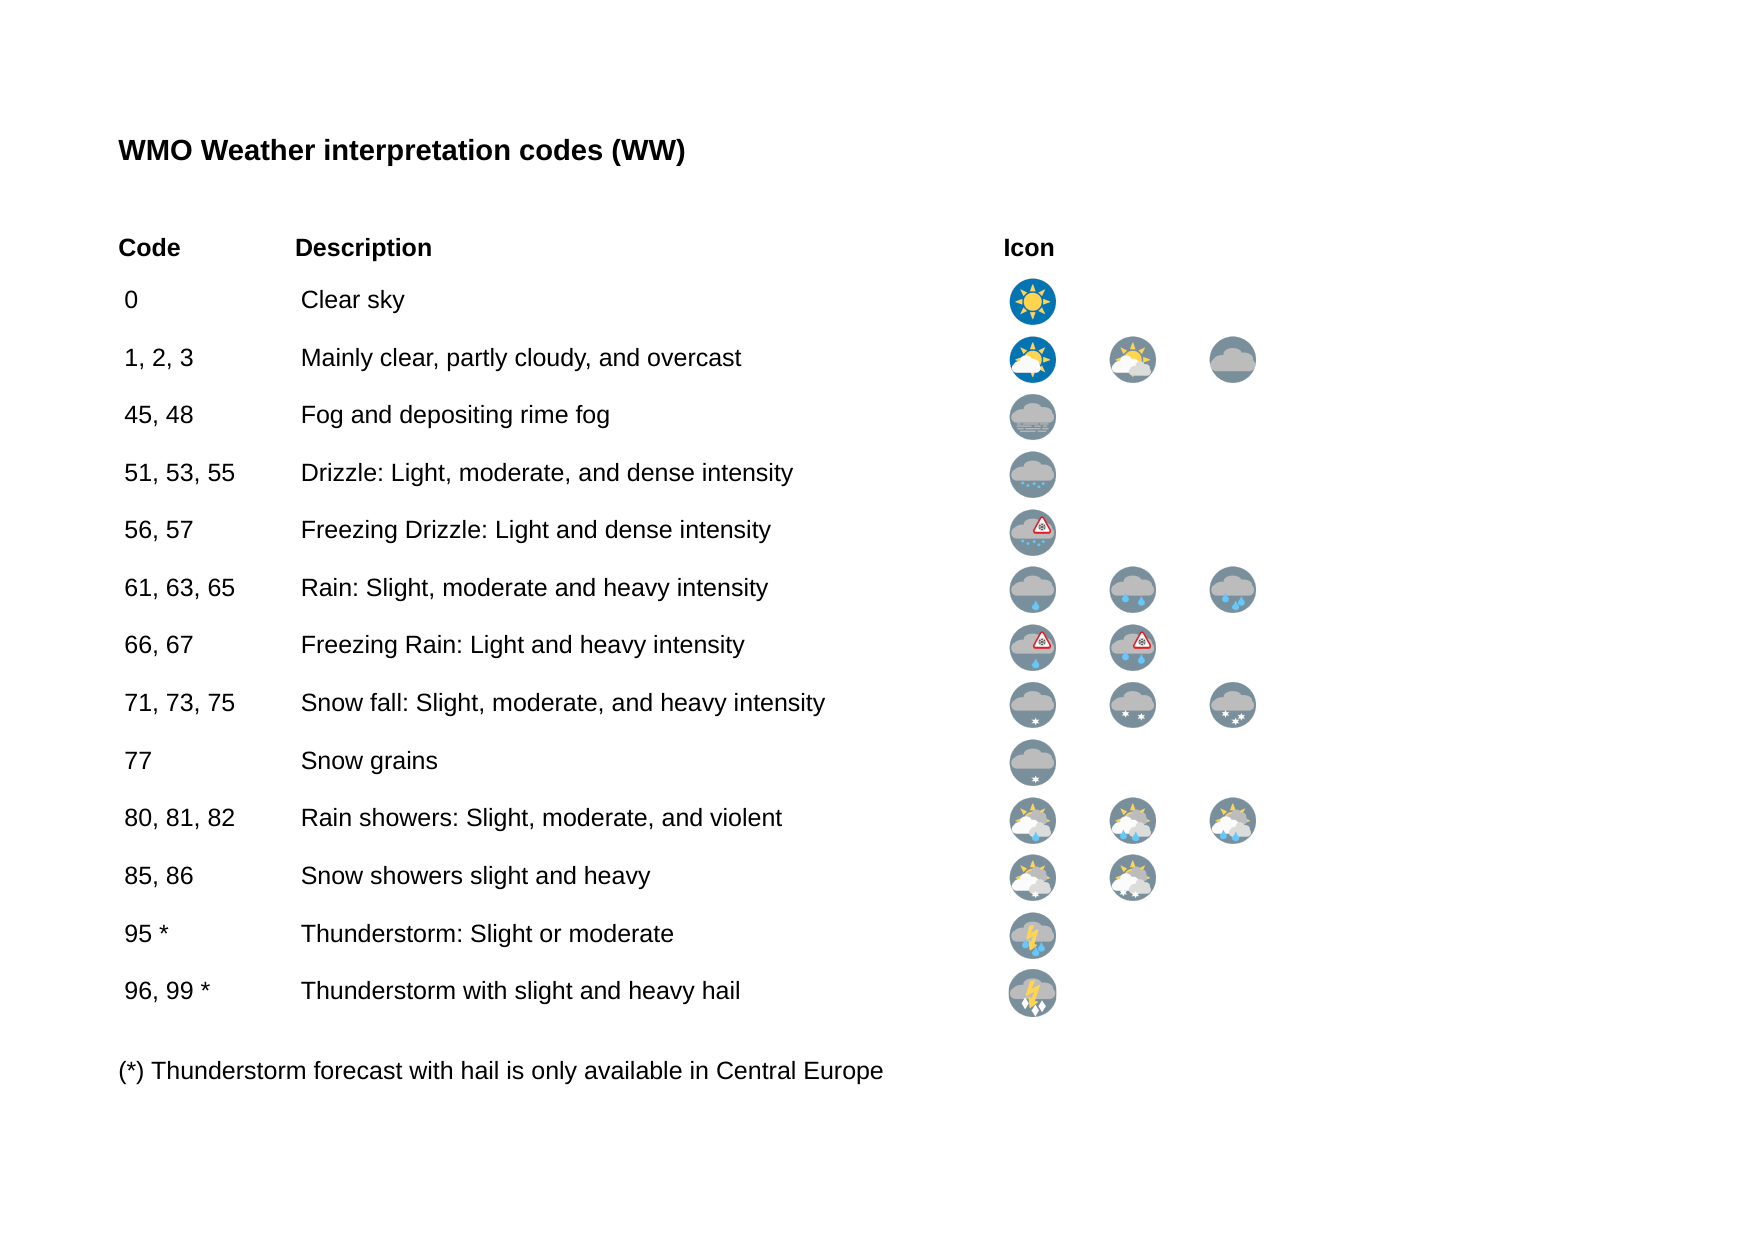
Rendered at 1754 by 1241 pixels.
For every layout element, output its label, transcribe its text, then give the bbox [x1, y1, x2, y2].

table_cell Fog and depositing rime fog [295, 388, 982, 446]
table_cell Freezing Rain: Light and heavy intensity [295, 619, 982, 676]
table_cell [1183, 619, 1282, 676]
picture [1008, 393, 1057, 441]
table_cell [1183, 273, 1282, 331]
table_cell [1083, 619, 1182, 676]
picture [1108, 681, 1157, 729]
table_cell Freezing Drizzle: Light and dense intensity [295, 504, 982, 561]
table_cell Clear sky [295, 273, 982, 331]
table_cell [1183, 964, 1282, 1022]
table_cell [1183, 331, 1282, 388]
table_cell [983, 849, 1082, 907]
table_cell 51, 53, 55 [118, 446, 295, 503]
table_cell [1083, 734, 1182, 792]
table_cell [983, 561, 1082, 619]
table_cell [1183, 504, 1282, 561]
table_cell Mainly clear, partly cloudy, and overcast [295, 331, 982, 388]
picture [1108, 623, 1157, 672]
picture [1108, 335, 1157, 384]
table_cell [1183, 676, 1282, 734]
table_cell 95 * [118, 907, 295, 964]
table_cell [983, 331, 1082, 388]
picture [1008, 796, 1057, 845]
table_cell [1183, 388, 1282, 446]
table_cell [983, 964, 1082, 1022]
table_cell Thunderstorm with slight and heavy hail [295, 964, 982, 1022]
table_header Code [118, 233, 295, 273]
picture [1008, 738, 1057, 787]
table_cell [1083, 388, 1182, 446]
table_cell [1183, 446, 1282, 503]
table_cell [1083, 676, 1182, 734]
table_cell [983, 676, 1082, 734]
table_cell [1083, 964, 1182, 1022]
table_cell [1083, 504, 1182, 561]
table_cell Drizzle: Light, moderate, and dense intensity [295, 446, 982, 503]
picture [1108, 853, 1157, 902]
picture [1008, 853, 1057, 902]
text (*) Thunderstorm forecast with hail is only available in Central Europe [118, 1056, 1636, 1085]
table_cell [1083, 273, 1182, 331]
table_cell [983, 273, 1082, 331]
table_cell [1083, 907, 1182, 964]
table_cell [983, 388, 1082, 446]
table_cell Snow grains [295, 734, 982, 792]
table_cell 45, 48 [118, 388, 295, 446]
picture [1008, 681, 1057, 729]
table_cell [983, 504, 1082, 561]
table_cell 71, 73, 75 [118, 676, 295, 734]
table_cell Snow showers slight and heavy [295, 849, 982, 907]
table_cell [1083, 331, 1182, 388]
table_cell 1, 2, 3 [118, 331, 295, 388]
table_header Description [295, 233, 982, 273]
picture [1208, 681, 1257, 729]
table_cell Snow fall: Slight, moderate, and heavy intensity [295, 676, 982, 734]
picture [1208, 566, 1257, 614]
table_cell 96, 99 * [118, 964, 295, 1022]
table_cell 85, 86 [118, 849, 295, 907]
table_cell [1083, 849, 1182, 907]
picture [1108, 796, 1157, 845]
table_header Icon [983, 233, 1282, 273]
table_cell [1183, 734, 1282, 792]
table_cell 56, 57 [118, 504, 295, 561]
picture [1208, 335, 1257, 384]
picture [1008, 335, 1057, 384]
picture [1008, 277, 1057, 326]
table_cell [983, 446, 1082, 503]
table_cell 77 [118, 734, 295, 792]
table_cell [983, 907, 1082, 964]
picture [1008, 450, 1057, 499]
table_cell [983, 734, 1082, 792]
picture [1008, 969, 1057, 1017]
table_cell [983, 792, 1082, 849]
table_cell [1083, 561, 1182, 619]
table_cell Rain: Slight, moderate and heavy intensity [295, 561, 982, 619]
table_cell [1083, 446, 1182, 503]
picture [1008, 911, 1057, 960]
table_cell 80, 81, 82 [118, 792, 295, 849]
table_cell 61, 63, 65 [118, 561, 295, 619]
table_cell [1183, 561, 1282, 619]
picture [1008, 508, 1057, 557]
picture [1208, 796, 1257, 845]
table_cell 66, 67 [118, 619, 295, 676]
table_cell [1183, 849, 1282, 907]
table_cell [1183, 792, 1282, 849]
table_cell 0 [118, 273, 295, 331]
table_cell [1083, 792, 1182, 849]
table_cell [1183, 907, 1282, 964]
table_cell Thunderstorm: Slight or moderate [295, 907, 982, 964]
picture [1008, 566, 1057, 614]
table_cell Rain showers: Slight, moderate, and violent [295, 792, 982, 849]
picture [1108, 566, 1157, 614]
picture [1008, 623, 1057, 672]
table_cell [983, 619, 1082, 676]
subtitle WMO Weather interpretation codes (WW) [118, 133, 1636, 166]
